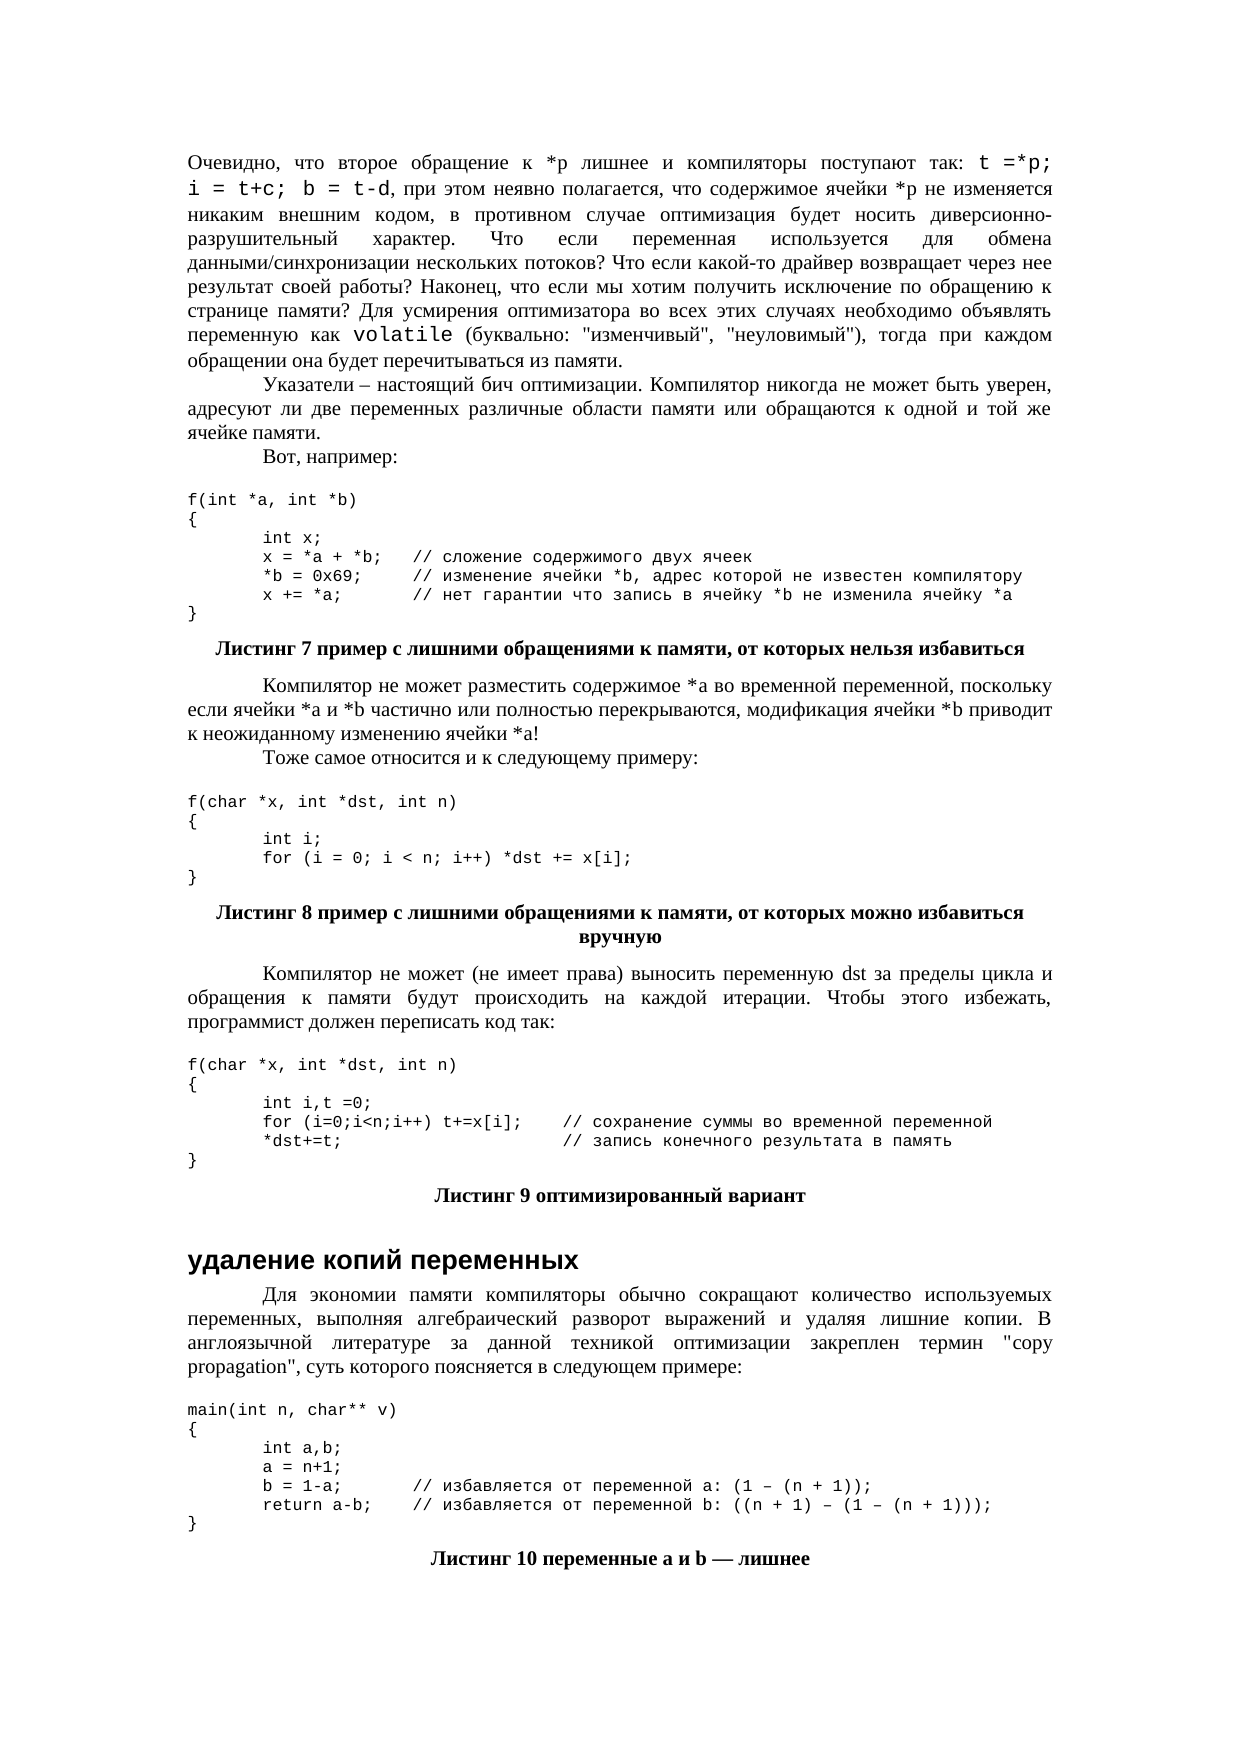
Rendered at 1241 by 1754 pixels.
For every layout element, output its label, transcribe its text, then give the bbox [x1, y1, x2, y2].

text Компилятор не может разместить содержимое *a во временной переменной, поскольку если ячейки *a и *b частично или полностью перекрываются, модификация ячейки *b приводит к неожиданному изменению ячейки *a! [187, 673, 1053, 745]
text Для экономии памяти компиляторы обычно сокращают количество используемых переменных, выполняя алгебраический разворот выражений и удаляя лишние копии. В англоязычной литературе за данной техникой оптимизации закреплен термин "copy propagation", суть которого поясняется в следующем примере: [187, 1282, 1053, 1378]
text b = 1-a; // избавляется от переменной a: (1 – (n + 1)); [187, 1477, 1053, 1496]
text f(char *x, int *dst, int n) [187, 1057, 1053, 1076]
text int x; [187, 529, 1053, 548]
text { [187, 1076, 1053, 1094]
text Указатели – настоящий бич оптимизации. Компилятор никогда не может быть уверен, адресуют ли две переменных различные области памяти или обращаются к одной и той же ячейке памяти. [187, 372, 1053, 444]
text Тоже самое относится и к следующему примеру: [187, 745, 1053, 769]
text Листинг 10 переменные a и b — лишнее [187, 1546, 1053, 1570]
text *dst+=t; // запись конечного результата в память [187, 1132, 1053, 1151]
text int i; [187, 831, 1053, 850]
text x = *a + *b; // сложение содержимого двух ячеек [187, 548, 1053, 567]
text } [187, 605, 1053, 624]
text f(char *x, int *dst, int n) [187, 793, 1053, 812]
text { [187, 511, 1053, 529]
text return a-b; // избавляется от переменной b: ((n + 1) – (1 – (n + 1))); [187, 1496, 1053, 1515]
text int i,t =0; [187, 1094, 1053, 1113]
text } [187, 1151, 1053, 1170]
subtitle удаление копий переменных [187, 1244, 1053, 1275]
text } [187, 1515, 1053, 1534]
text Листинг 7 пример с лишними обращениями к памяти, от которых нельзя избавиться [187, 636, 1053, 660]
text main(int n, char** v) [187, 1402, 1053, 1421]
text { [187, 812, 1053, 831]
text *b = 0x69; // изменение ячейки *b, адрес которой не известен компилятору [187, 567, 1053, 586]
text x += *a; // нет гарантии что запись в ячейку *b не изменила ячейку *a [187, 586, 1053, 605]
text int a,b; [187, 1439, 1053, 1458]
text Листинг 9 оптимизированный вариант [187, 1182, 1053, 1207]
text f(int *a, int *b) [187, 492, 1053, 511]
text } [187, 869, 1053, 887]
text Компилятор не может (не имеет права) выносить переменную dst за пределы цикла и обращения к памяти будут происходить на каждой итерации. Чтобы этого избежать, программист должен переписать код так: [187, 961, 1053, 1033]
text for (i=0;i<n;i++) t+=x[i]; // сохранение суммы во временной переменной [187, 1113, 1053, 1132]
text Вот, например: [187, 444, 1053, 468]
text { [187, 1421, 1053, 1439]
text Очевидно, что второе обращение к *p лишнее и компиляторы поступают так: t =*p; i = t+c; b = t-d, при этом неявно полагается, что содержимое ячейки *p не изменяется никаким внешним кодом, в противном случае оптимизация будет носить диверсионно-разрушительный характер. Что если переменная используется для обмена данными/синхронизации нескольких потоков? Что если какой-то драйвер возвращает через нее результат своей работы? Наконец, что если мы хотим получить исключение по обращению к странице памяти? Для усмирения оптимизатора во всех этих случаях необходимо объявлять переменную как volatile (буквально: "изменчивый", "неуловимый"), тогда при каждом обращении она будет перечитываться из памяти. [187, 150, 1053, 372]
text Листинг 8 пример с лишними обращениями к памяти, от которых можно избавиться вручную [187, 900, 1053, 948]
text a = n+1; [187, 1458, 1053, 1477]
text for (i = 0; i < n; i++) *dst += x[i]; [187, 850, 1053, 869]
